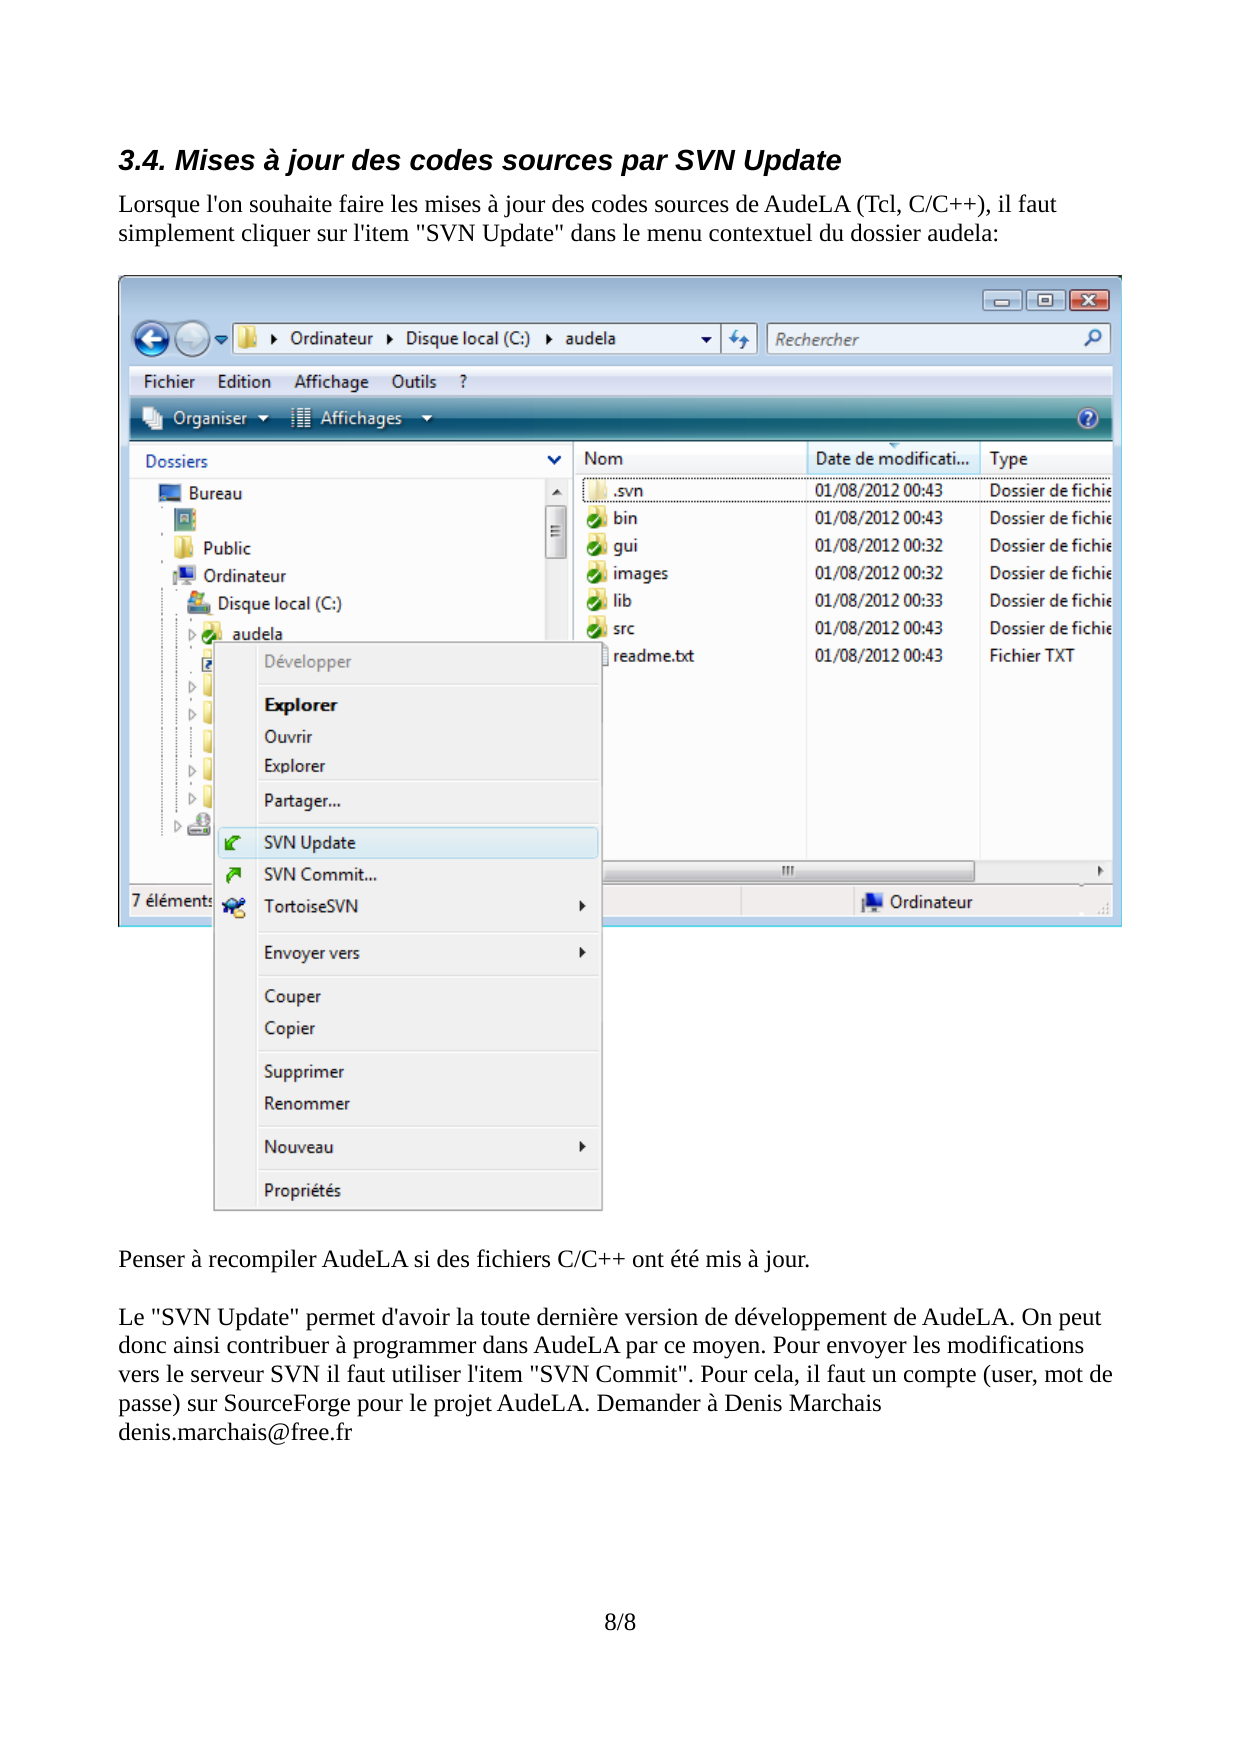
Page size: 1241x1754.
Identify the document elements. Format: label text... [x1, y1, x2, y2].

text Penser à recompiler AudeLA si des fichiers C/C++ ont été mis à jour. [118, 1244, 1122, 1273]
text Lorsque l'on souhaite faire les mises à jour des codes sources de AudeLA (Tcl, C/C++), il faut simplement cliquer sur l'item "SVN Update" dans le menu contextuel du dossier audela: [118, 189, 1122, 247]
subtitle 3.4. Mises à jour des codes sources par SVN Update [118, 143, 1122, 177]
text Le "SVN Update" permet d'avoir la toute dernière version de développement de AudeLA. On peut donc ainsi contribuer à programmer dans AudeLA par ce moyen. Pour envoyer les modifications vers le serveur SVN il faut utiliser l'item "SVN Commit". Pour cela, il faut un compte (user, mot de passe) sur SourceForge pour le projet AudeLA. Demander à Denis Marchais denis.marchais@free.fr [118, 1302, 1122, 1446]
